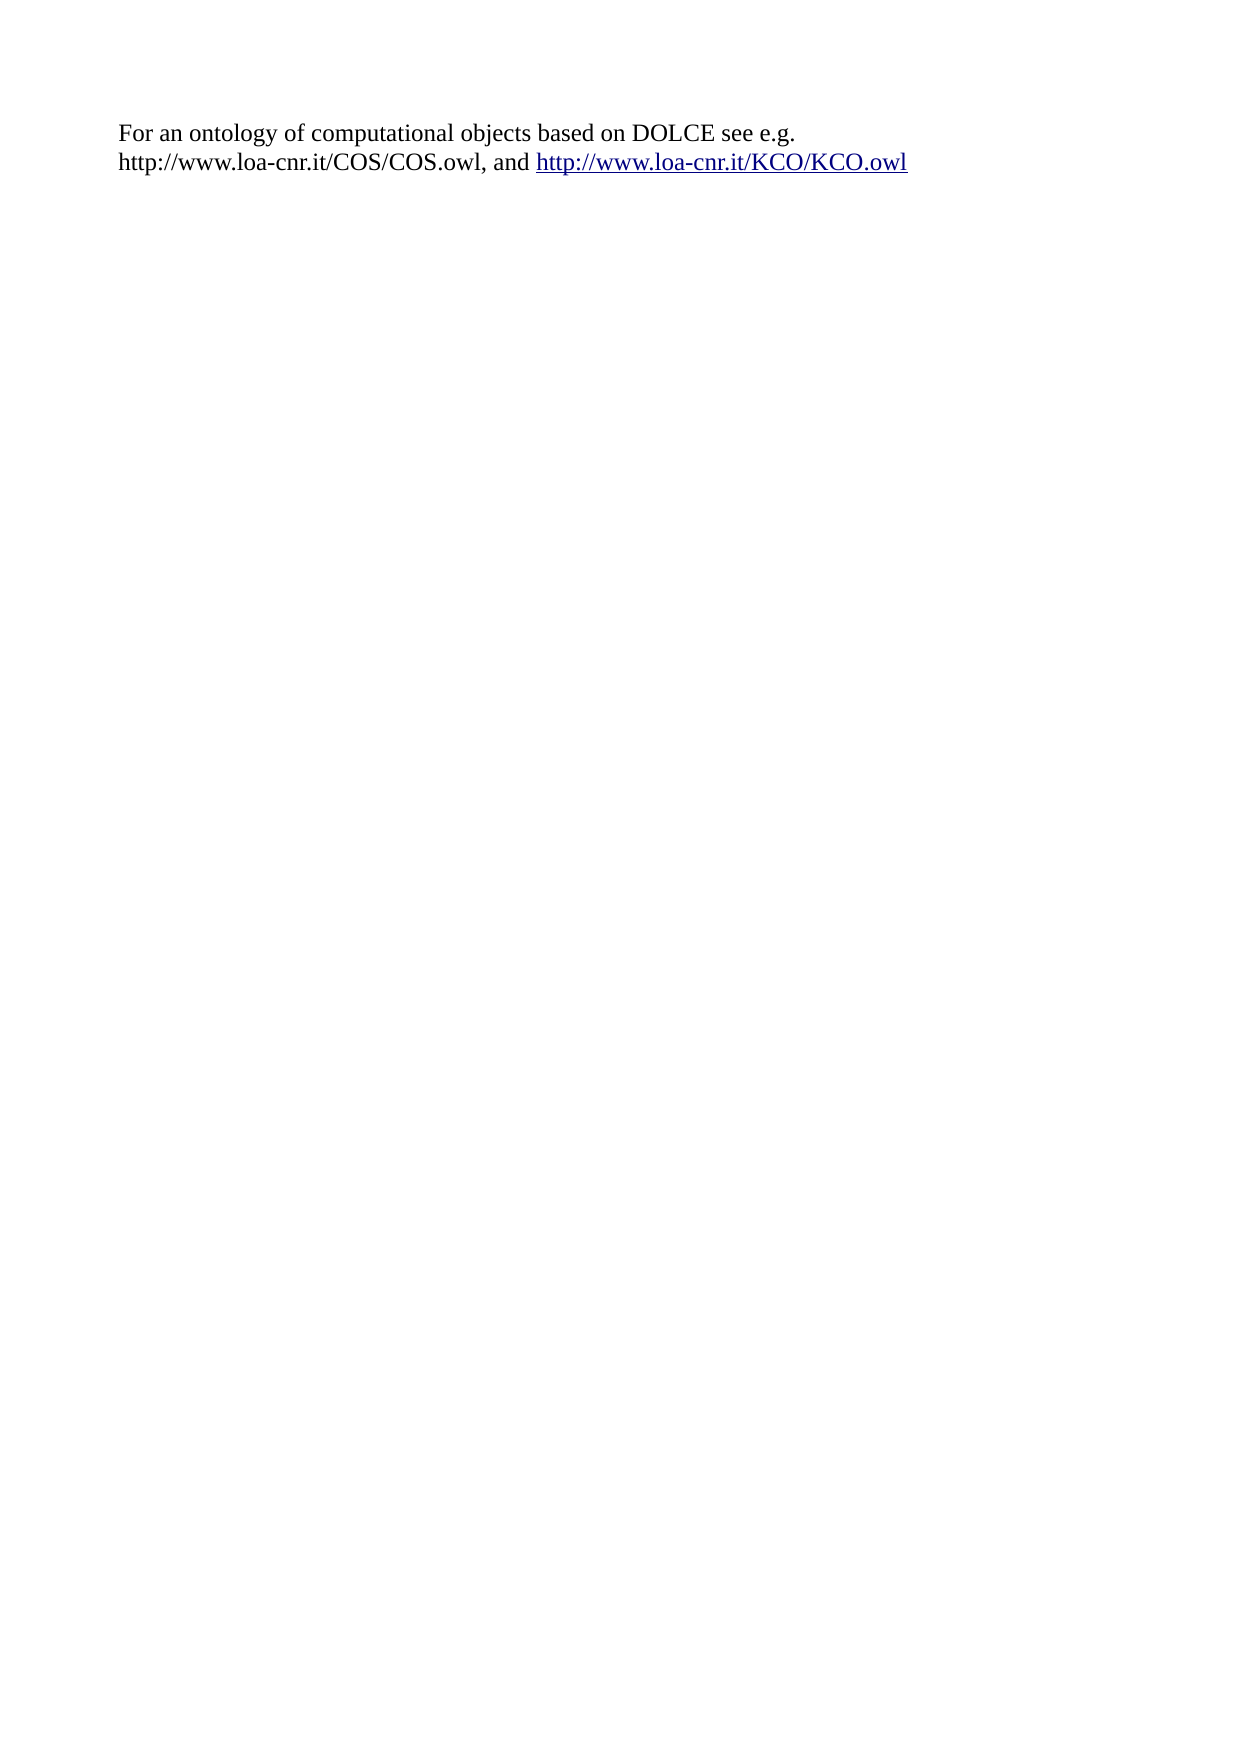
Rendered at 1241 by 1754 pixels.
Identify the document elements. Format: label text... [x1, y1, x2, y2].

text For an ontology of computational objects based on DOLCE see e.g. http://www.loa-cnr.it/COS/COS.owl, and http://www.loa-cnr.it/KCO/KCO.owl [118, 118, 1122, 176]
